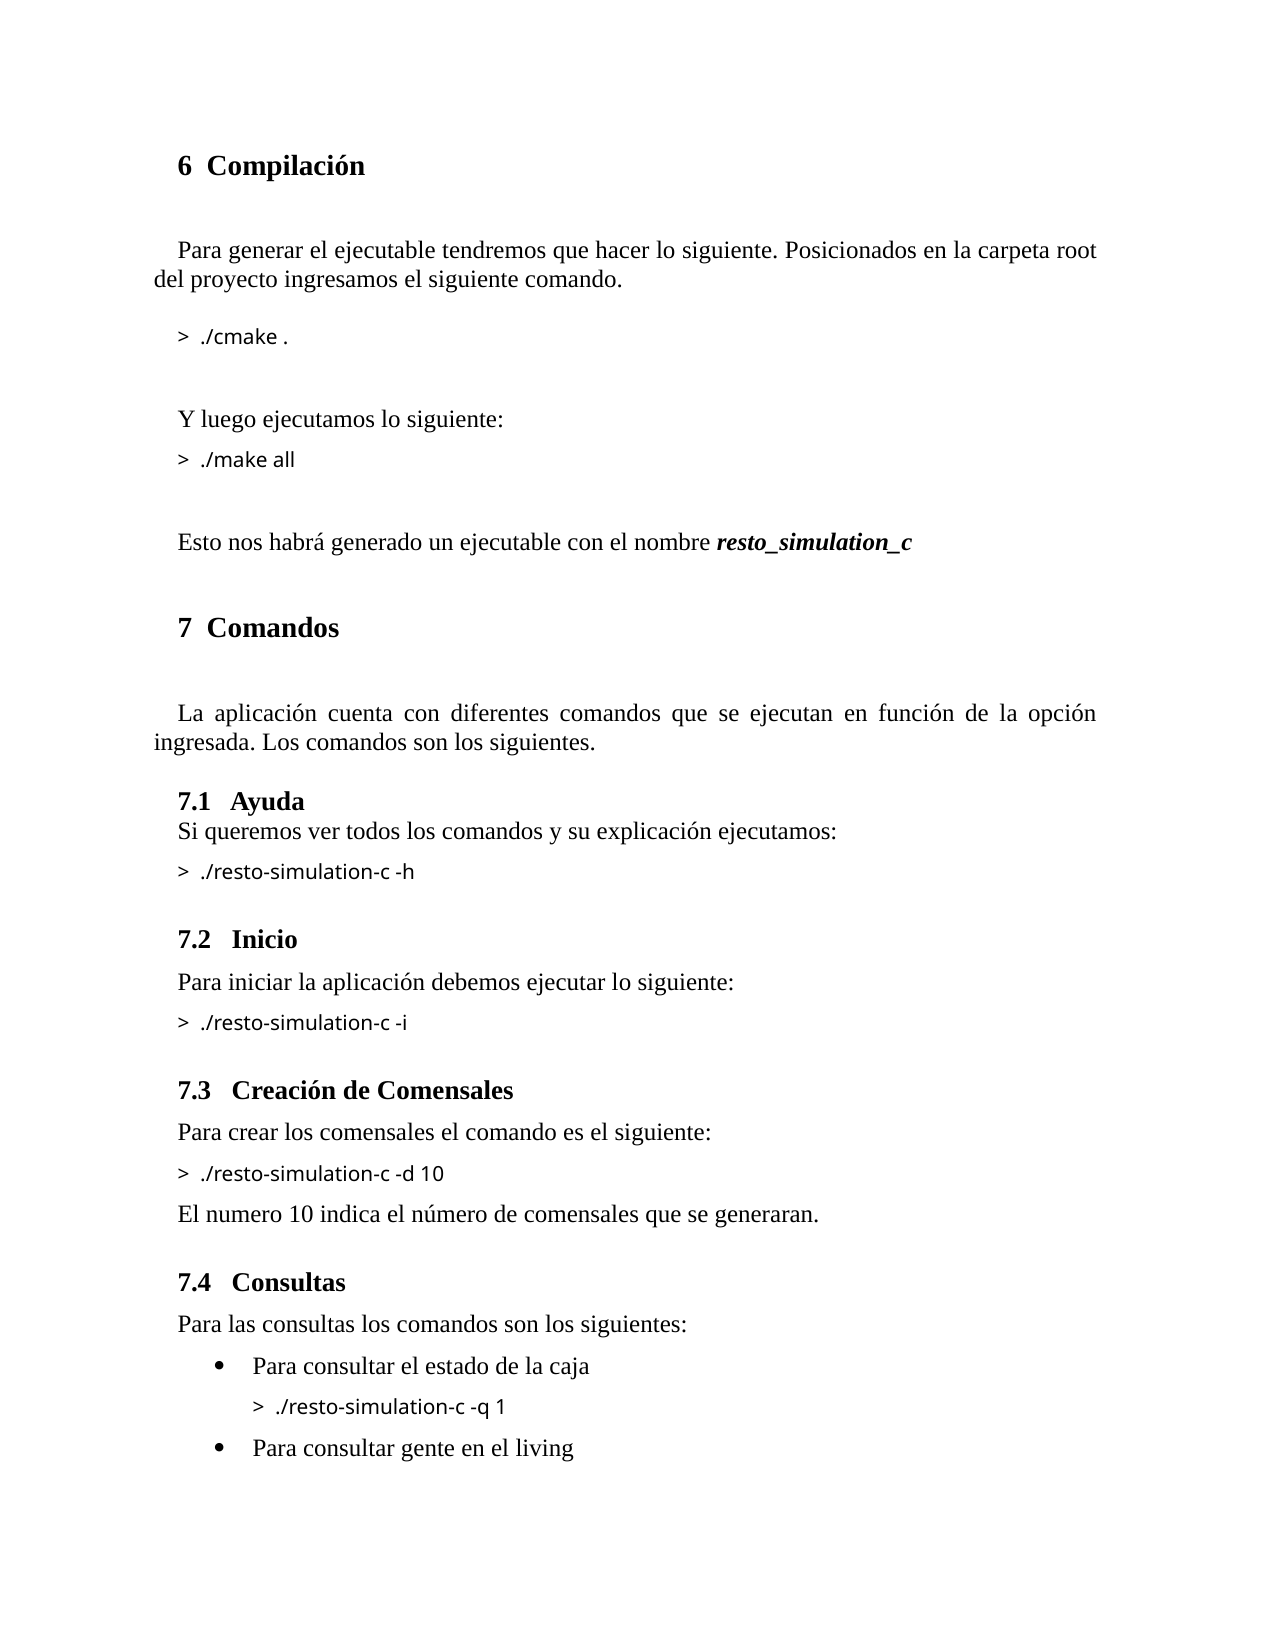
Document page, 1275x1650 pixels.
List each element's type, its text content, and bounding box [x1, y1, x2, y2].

text 6 Compilación [153, 148, 1098, 181]
text El numero 10 indica el número de comensales que se generaran. [153, 1199, 1098, 1228]
text > ./resto-simulation-c -i [153, 1008, 1098, 1036]
text 7.4 Consultas [153, 1266, 1098, 1297]
text Esto nos habrá generado un ejecutable con el nombre resto_simulation_c [153, 527, 1098, 556]
list Para consultar gente en el living [215, 1433, 1098, 1462]
text 7.2 Inicio [153, 923, 1098, 954]
text Para iniciar la aplicación debemos ejecutar lo siguiente: [153, 967, 1098, 995]
text > ./cmake . [153, 322, 1098, 350]
text Si queremos ver todos los comandos y su explicación ejecutamos: [153, 816, 1098, 844]
list Para consultar el estado de la caja [215, 1351, 1098, 1379]
text La aplicación cuenta con diferentes comandos que se ejecutan en función de la opción ingresada. Los comandos son los siguientes. [153, 698, 1098, 755]
text > ./resto-simulation-c -h [153, 857, 1098, 885]
list > ./resto-simulation-c -q 1 [252, 1392, 1098, 1420]
text Para crear los comensales el comando es el siguiente: [153, 1117, 1098, 1146]
text Para las consultas los comandos son los siguientes: [153, 1309, 1098, 1338]
text 7.1 Ayuda [153, 784, 1098, 816]
text 7 Comandos [153, 610, 1098, 644]
text Y luego ejecutamos lo siguiente: [153, 404, 1098, 433]
text > ./resto-simulation-c -d 10 [153, 1159, 1098, 1187]
text Para generar el ejecutable tendremos que hacer lo siguiente. Posicionados en la carpeta root del proyecto ingresamos el siguiente comando. [153, 235, 1098, 293]
text > ./make all [153, 445, 1098, 473]
text 7.3 Creación de Comensales [153, 1074, 1098, 1105]
